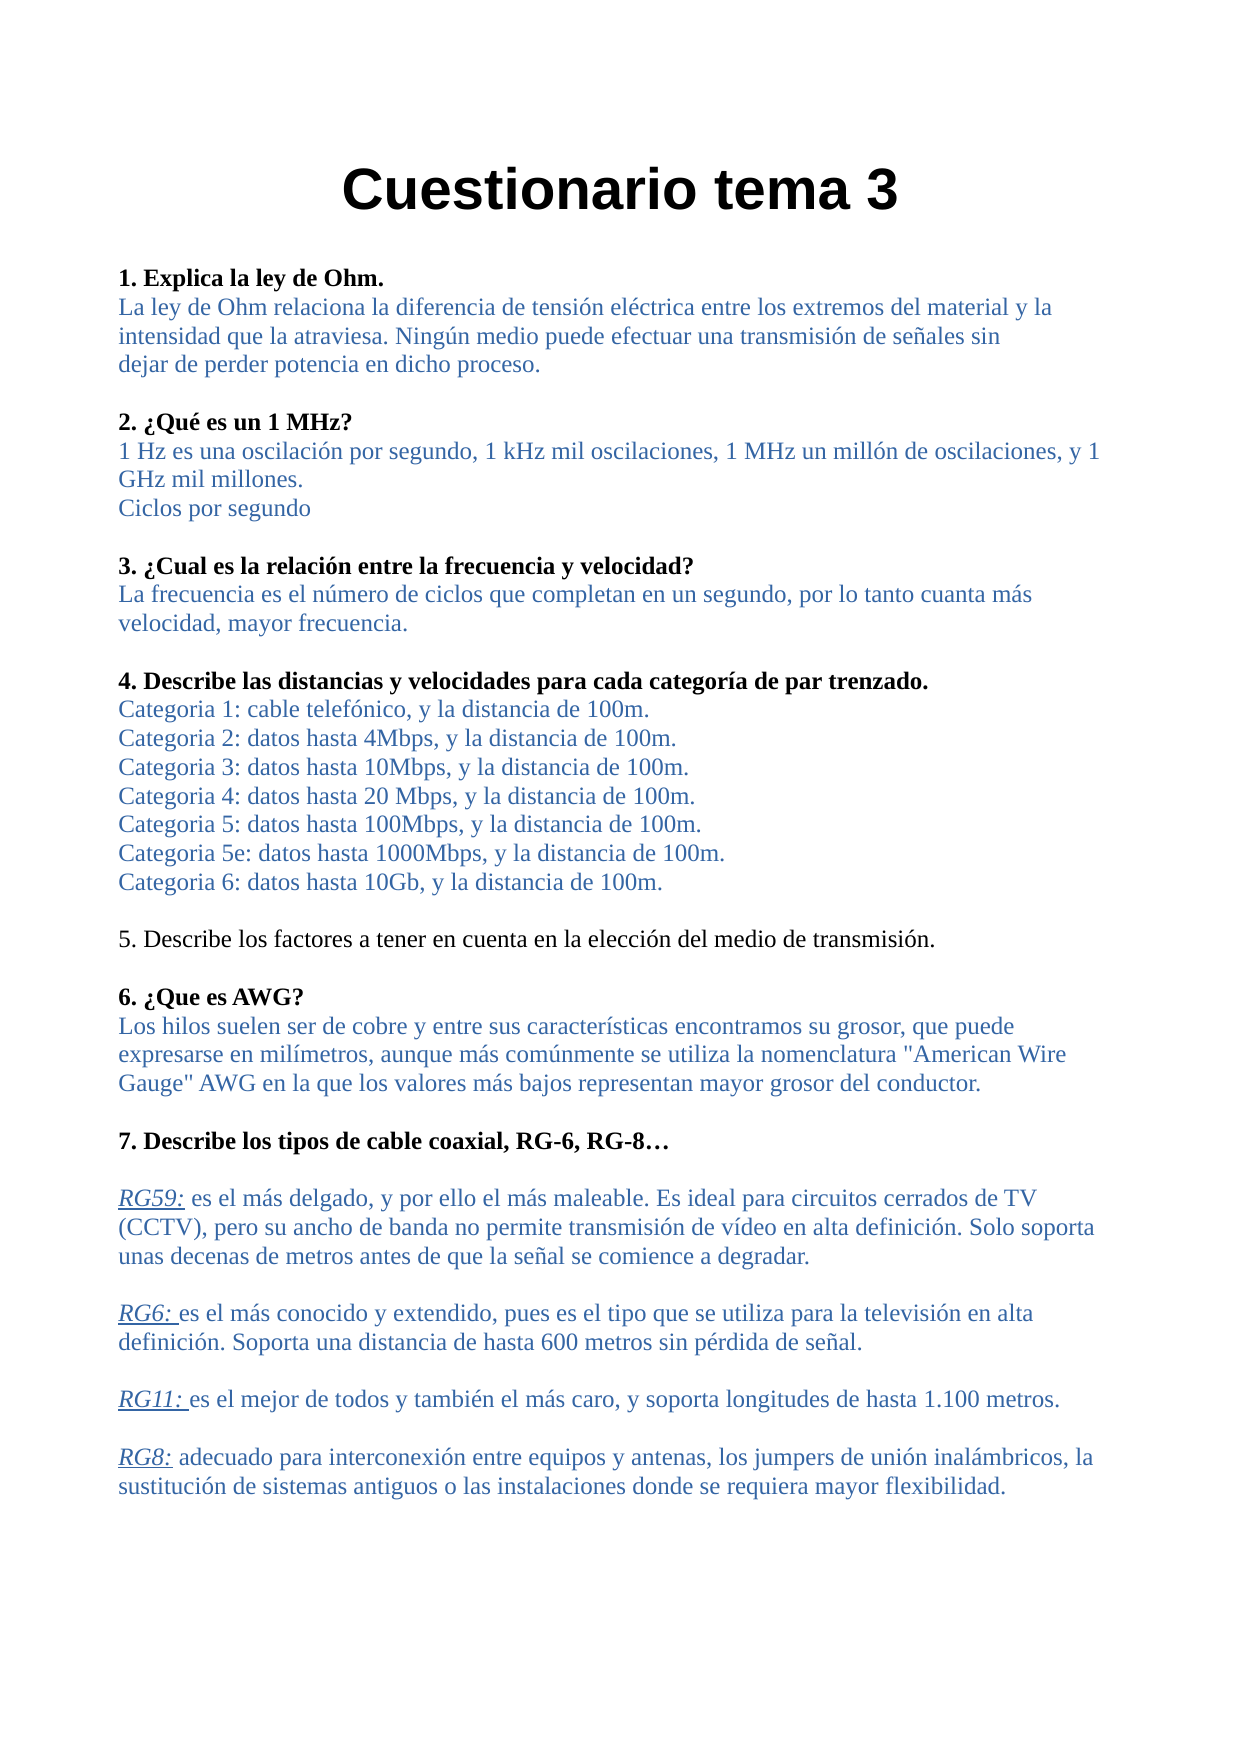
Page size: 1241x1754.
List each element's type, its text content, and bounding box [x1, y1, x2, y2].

text 4. Describe las distancias y velocidades para cada categoría de par trenzado. [118, 666, 1122, 694]
text 2. ¿Qué es un 1 MHz? [118, 407, 1122, 436]
text 1. Explica la ley de Ohm. [118, 263, 1122, 292]
text Categoria 6: datos hasta 10Gb, y la distancia de 100m. [118, 867, 1122, 896]
title Cuestionario tema 3 [118, 155, 1122, 222]
text Categoria 2: datos hasta 4Mbps, y la distancia de 100m. [118, 723, 1122, 752]
text RG11: es el mejor de todos y también el más caro, y soporta longitudes de hasta 1.100 metros. [118, 1384, 1122, 1413]
text La frecuencia es el número de ciclos que completan en un segundo, por lo tanto cuanta más velocidad, mayor frecuencia. [118, 579, 1122, 637]
text Los hilos suelen ser de cobre y entre sus características encontramos su grosor, que puede [118, 1011, 1122, 1039]
text RG8: adecuado para interconexión entre equipos y antenas, los jumpers de unión inalámbricos, la sustitución de sistemas antiguos o las instalaciones donde se requiera mayor flexibilidad. [118, 1442, 1122, 1499]
text RG6: es el más conocido y extendido, pues es el tipo que se utiliza para la televisión en alta definición. Soporta una distancia de hasta 600 metros sin pérdida de señal. [118, 1298, 1122, 1356]
text 1 Hz es una oscilación por segundo, 1 kHz mil oscilaciones, 1 MHz un millón de oscilaciones, y 1 GHz mil millones. [118, 436, 1122, 493]
text 6. ¿Que es AWG? [118, 982, 1122, 1011]
text RG59: es el más delgado, y por ello el más maleable. Es ideal para circuitos cerrados de TV (CCTV), pero su ancho de banda no permite transmisión de vídeo en alta definición. Solo soporta unas decenas de metros antes de que la señal se comience a degradar. [118, 1183, 1122, 1269]
text Categoria 5: datos hasta 100Mbps, y la distancia de 100m. [118, 809, 1122, 838]
text 7. Describe los tipos de cable coaxial, RG-6, RG-8… [118, 1126, 1122, 1154]
text 5. Describe los factores a tener en cuenta en la elección del medio de transmisión. [118, 924, 1122, 953]
text Categoria 3: datos hasta 10Mbps, y la distancia de 100m. [118, 752, 1122, 781]
text Categoria 4: datos hasta 20 Mbps, y la distancia de 100m. [118, 781, 1122, 809]
text La ley de Ohm relaciona la diferencia de tensión eléctrica entre los extremos del material y la [118, 292, 1122, 321]
text intensidad que la atraviesa. Ningún medio puede efectuar una transmisión de señales sin [118, 321, 1122, 349]
text Gauge" AWG en la que los valores más bajos representan mayor grosor del conductor. [118, 1068, 1122, 1097]
text dejar de perder potencia en dicho proceso. [118, 349, 1122, 378]
text Ciclos por segundo [118, 493, 1122, 522]
text Categoria 1: cable telefónico, y la distancia de 100m. [118, 694, 1122, 723]
text expresarse en milímetros, aunque más comúnmente se utiliza la nomenclatura "American Wire [118, 1039, 1122, 1068]
text Categoria 5e: datos hasta 1000Mbps, y la distancia de 100m. [118, 838, 1122, 867]
text 3. ¿Cual es la relación entre la frecuencia y velocidad? [118, 551, 1122, 579]
